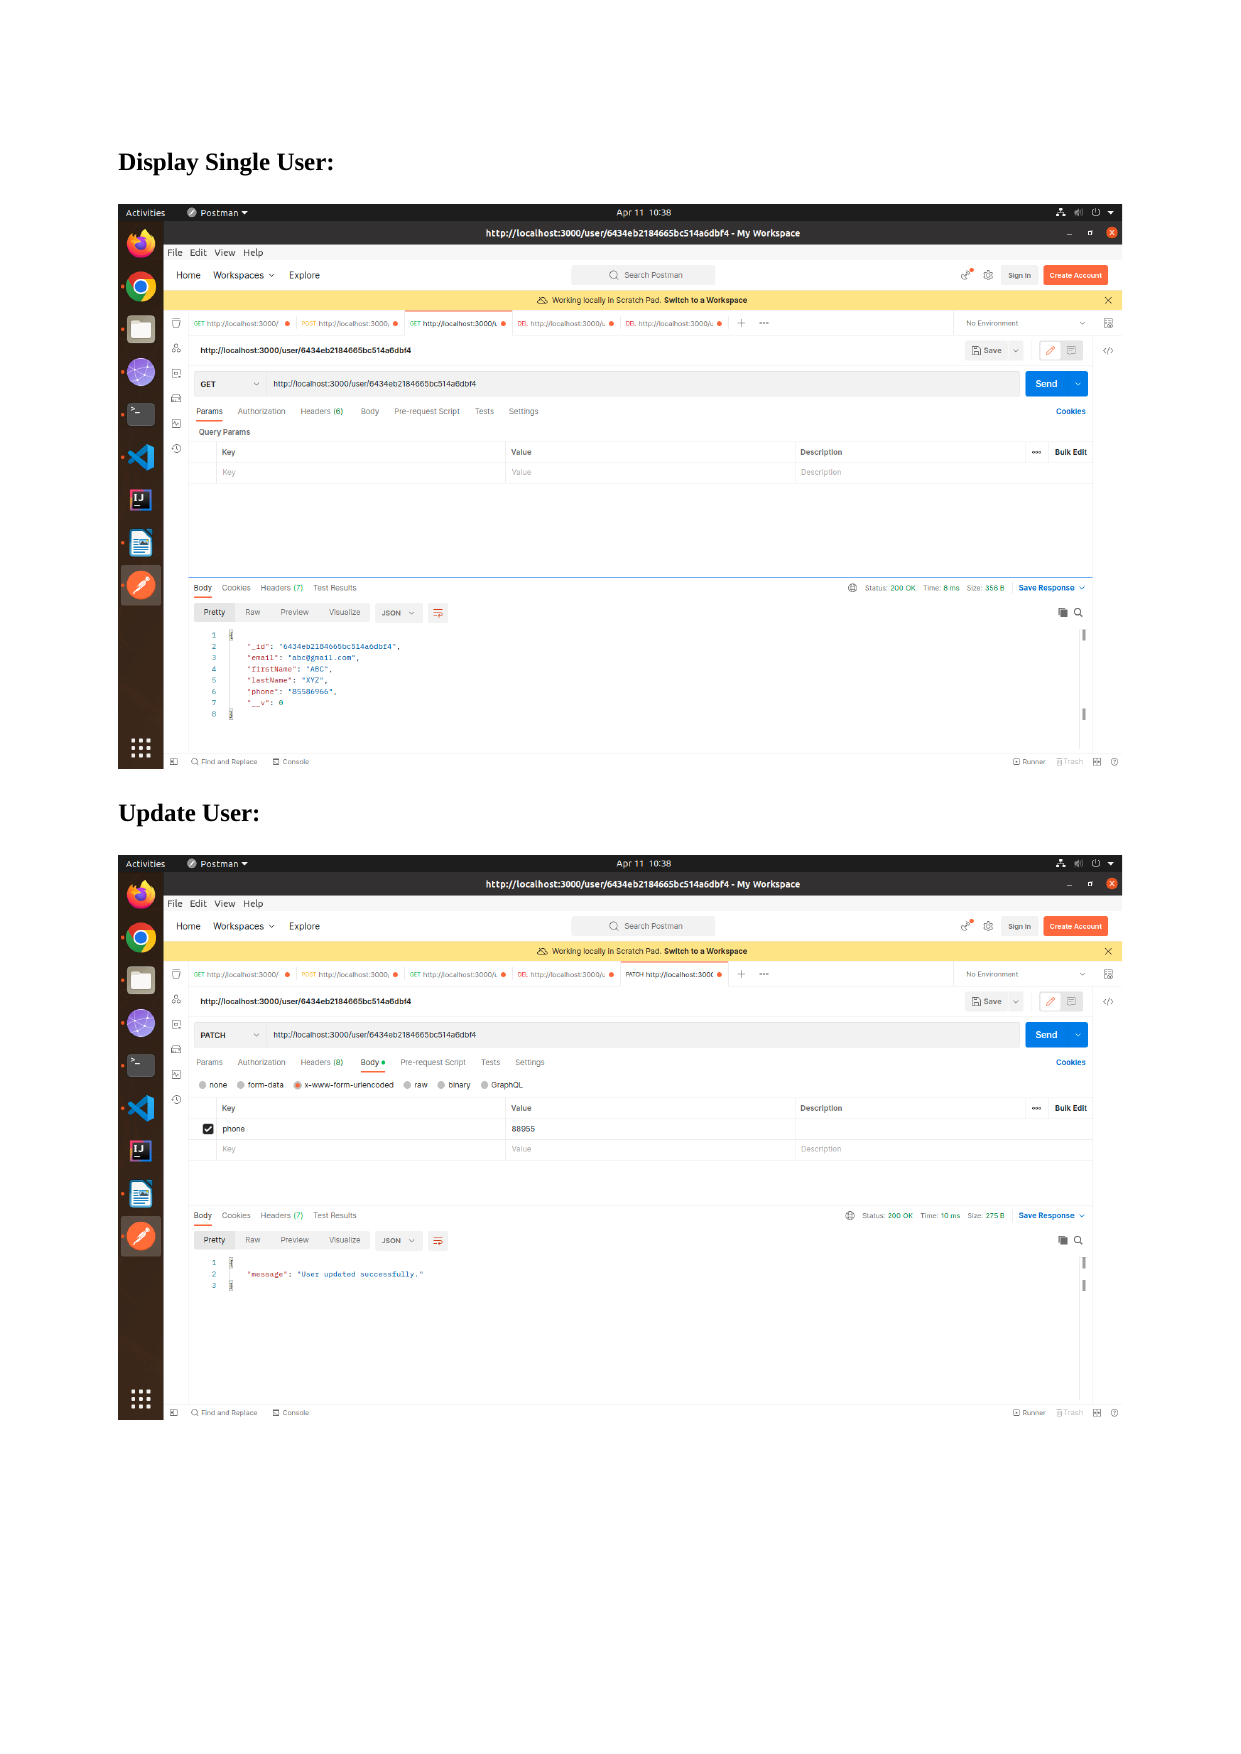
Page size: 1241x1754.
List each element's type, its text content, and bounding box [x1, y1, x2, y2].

text Display Single User: [118, 147, 1122, 176]
picture [118, 855, 1123, 1420]
picture [118, 204, 1123, 769]
text Update User: [118, 798, 1122, 827]
